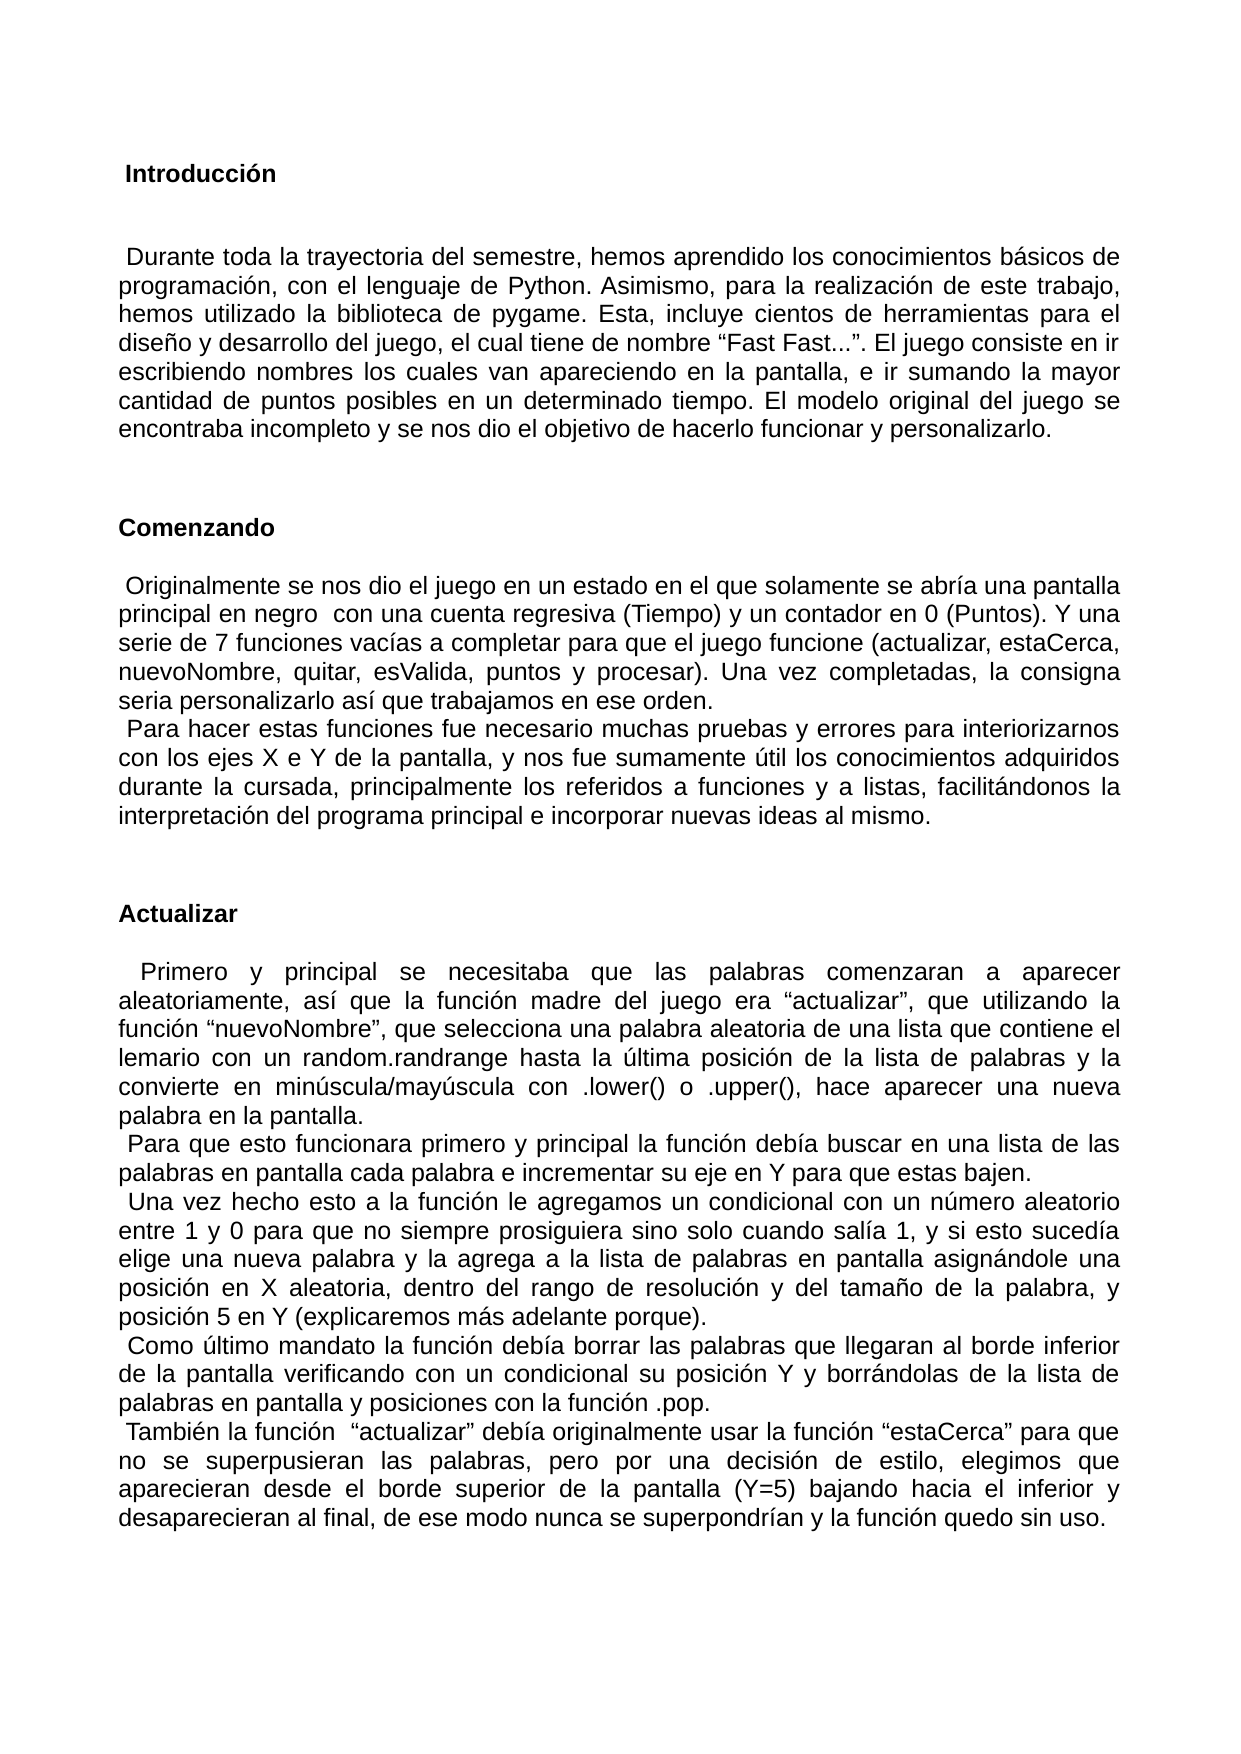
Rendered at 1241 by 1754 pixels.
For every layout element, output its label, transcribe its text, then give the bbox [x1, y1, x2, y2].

text Para hacer estas funciones fue necesario muchas pruebas y errores para interiorizarnos con los ejes X e Y de la pantalla, y nos fue sumamente útil los conocimientos adquiridos durante la cursada, principalmente los referidos a funciones y a listas, facilitándonos la interpretación del programa principal e incorporar nuevas ideas al mismo. [118, 714, 1122, 829]
text Actualizar [118, 899, 1122, 928]
text Comenzando [118, 513, 1122, 542]
text Como último mandato la función debía borrar las palabras que llegaran al borde inferior de la pantalla verificando con un condicional su posición Y y borrándolas de la lista de palabras en pantalla y posiciones con la función .pop. [118, 1331, 1122, 1417]
text Durante toda la trayectoria del semestre, hemos aprendido los conocimientos básicos de programación, con el lenguaje de Python. Asimismo, para la realización de este trabajo, hemos utilizado la biblioteca de pygame. Esta, incluye cientos de herramientas para el diseño y desarrollo del juego, el cual tiene de nombre “Fast Fast...”. El juego consiste en ir escribiendo nombres los cuales van apareciendo en la pantalla, e ir sumando la mayor cantidad de puntos posibles en un determinado tiempo. El modelo original del juego se encontraba incompleto y se nos dio el objetivo de hacerlo funcionar y personalizarlo. [118, 242, 1122, 443]
text También la función “actualizar” debía originalmente usar la función “estaCerca” para que no se superpusieran las palabras, pero por una decisión de estilo, elegimos que aparecieran desde el borde superior de la pantalla (Y=5) bajando hacia el inferior y desaparecieran al final, de ese modo nunca se superpondrían y la función quedo sin uso. [118, 1417, 1122, 1532]
text Originalmente se nos dio el juego en un estado en el que solamente se abría una pantalla principal en negro con una cuenta regresiva (Tiempo) y un contador en 0 (Puntos). Y una serie de 7 funciones vacías a completar para que el juego funcione (actualizar, estaCerca, nuevoNombre, quitar, esValida, puntos y procesar). Una vez completadas, la consigna seria personalizarlo así que trabajamos en ese orden. [118, 571, 1122, 714]
text Introducción [118, 159, 1122, 188]
text Una vez hecho esto a la función le agregamos un condicional con un número aleatorio entre 1 y 0 para que no siempre prosiguiera sino solo cuando salía 1, y si esto sucedía elige una nueva palabra y la agrega a la lista de palabras en pantalla asignándole una posición en X aleatoria, dentro del rango de resolución y del tamaño de la palabra, y posición 5 en Y (explicaremos más adelante porque). [118, 1187, 1122, 1331]
text Primero y principal se necesitaba que las palabras comenzaran a aparecer aleatoriamente, así que la función madre del juego era “actualizar”, que utilizando la función “nuevoNombre”, que selecciona una palabra aleatoria de una lista que contiene el lemario con un random.randrange hasta la última posición de la lista de palabras y la convierte en minúscula/mayúscula con .lower() o .upper(), hace aparecer una nueva palabra en la pantalla. [118, 957, 1122, 1129]
text Para que esto funcionara primero y principal la función debía buscar en una lista de las palabras en pantalla cada palabra e incrementar su eje en Y para que estas bajen. [118, 1129, 1122, 1187]
